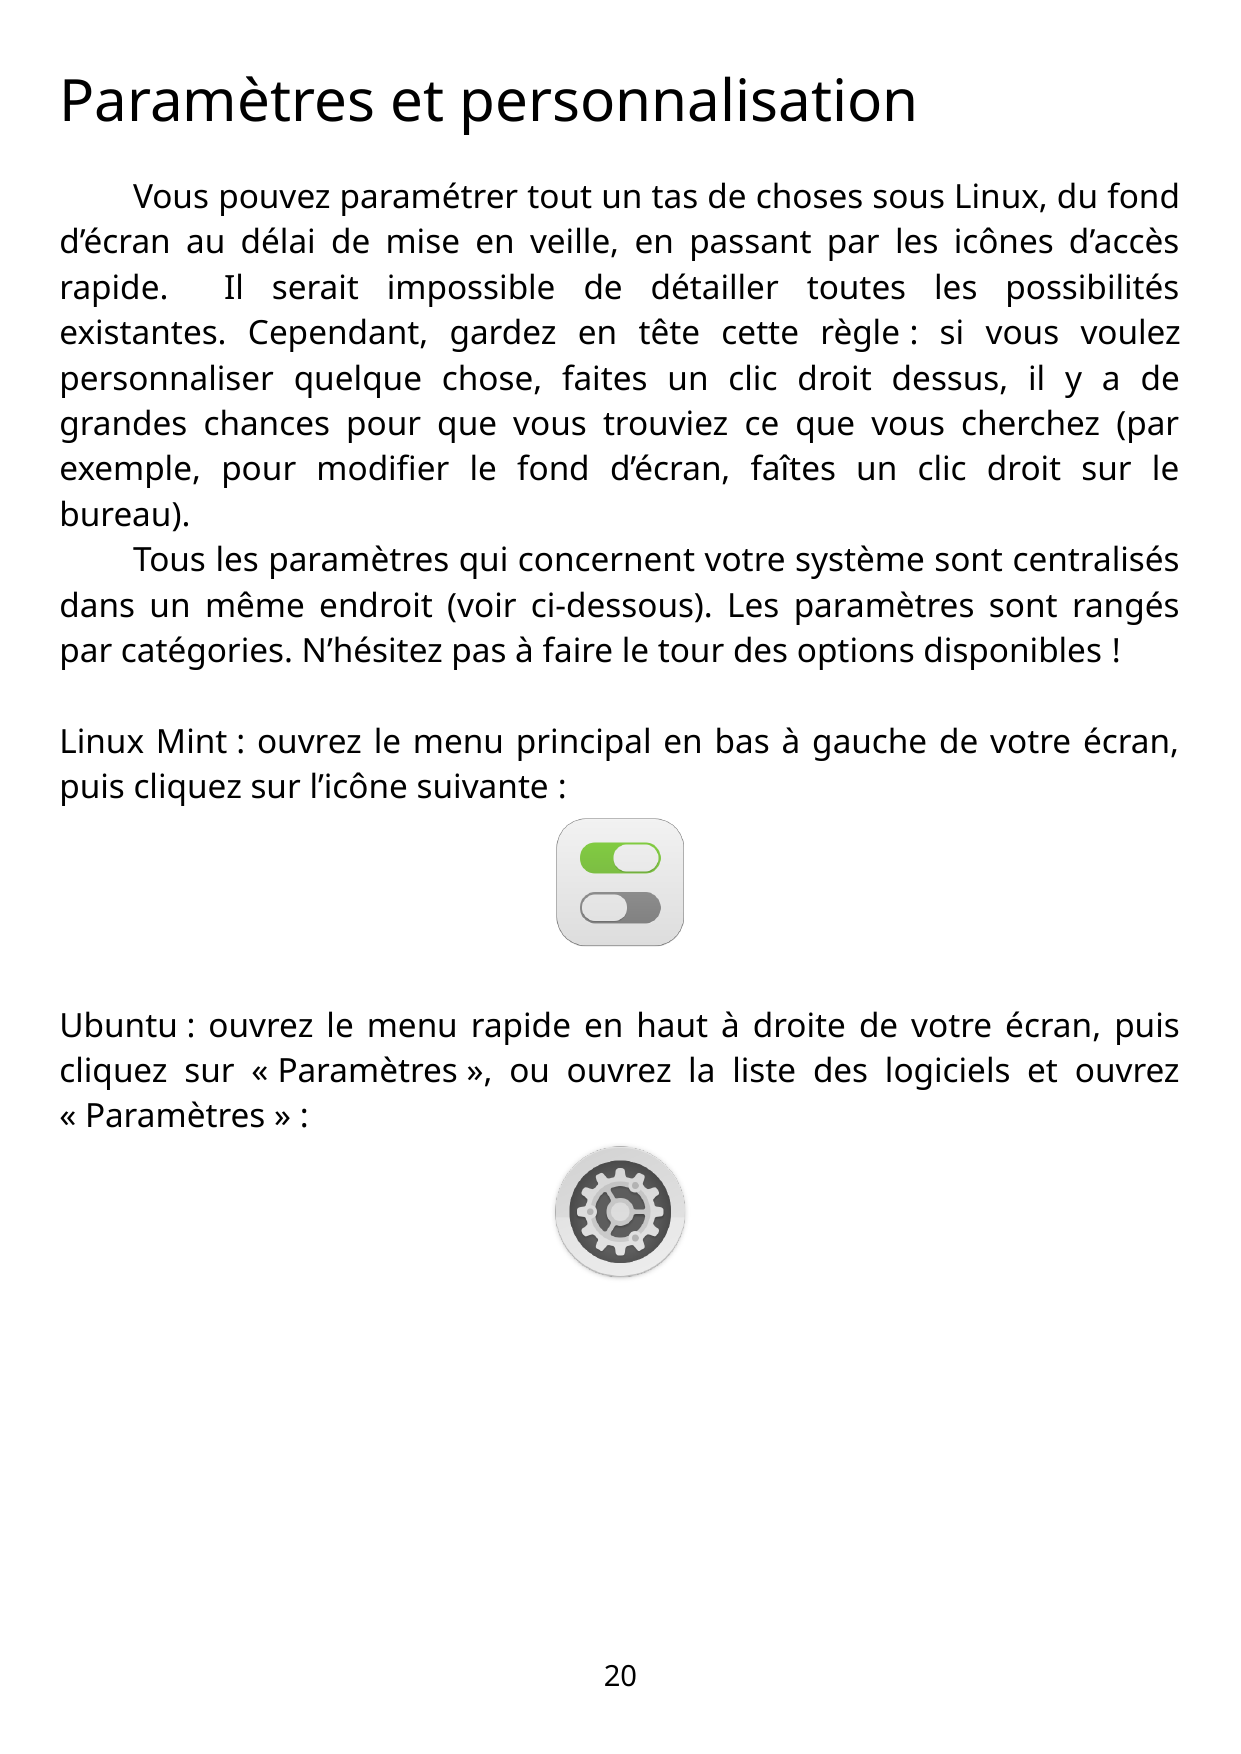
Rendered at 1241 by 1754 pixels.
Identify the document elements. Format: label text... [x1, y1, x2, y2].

text Linux Mint : ouvrez le menu principal en bas à gauche de votre écran, puis cliquez sur l’icône suivante : [59, 718, 1181, 808]
picture [546, 808, 694, 956]
text Vous pouvez paramétrer tout un tas de choses sous Linux, du fond d’écran au délai de mise en veille, en passant par les icônes d’accès rapide. Il serait impossible de détailler toutes les possibilités existantes. Cependant, gardez en tête cette règle : si vous voulez personnaliser quelque chose, faites un clic droit dessus, il y a de grandes chances pour que vous trouviez ce que vous cherchez (par exemple, pour modifier le fond d’écran, faîtes un clic droit sur le bureau). [59, 173, 1181, 536]
text Tous les paramètres qui concernent votre système sont centralisés dans un même endroit (voir ci-dessous). Les paramètres sont rangés par catégories. N’hésitez pas à faire le tour des options disponibles ! [59, 536, 1181, 672]
text Ubuntu : ouvrez le menu rapide en haut à droite de votre écran, puis cliquez sur « Paramètres », ou ouvrez la liste des logiciels et ouvrez « Paramètres » : [59, 1001, 1181, 1138]
picture [546, 1137, 694, 1286]
text Paramètres et personnalisation [59, 59, 1181, 138]
